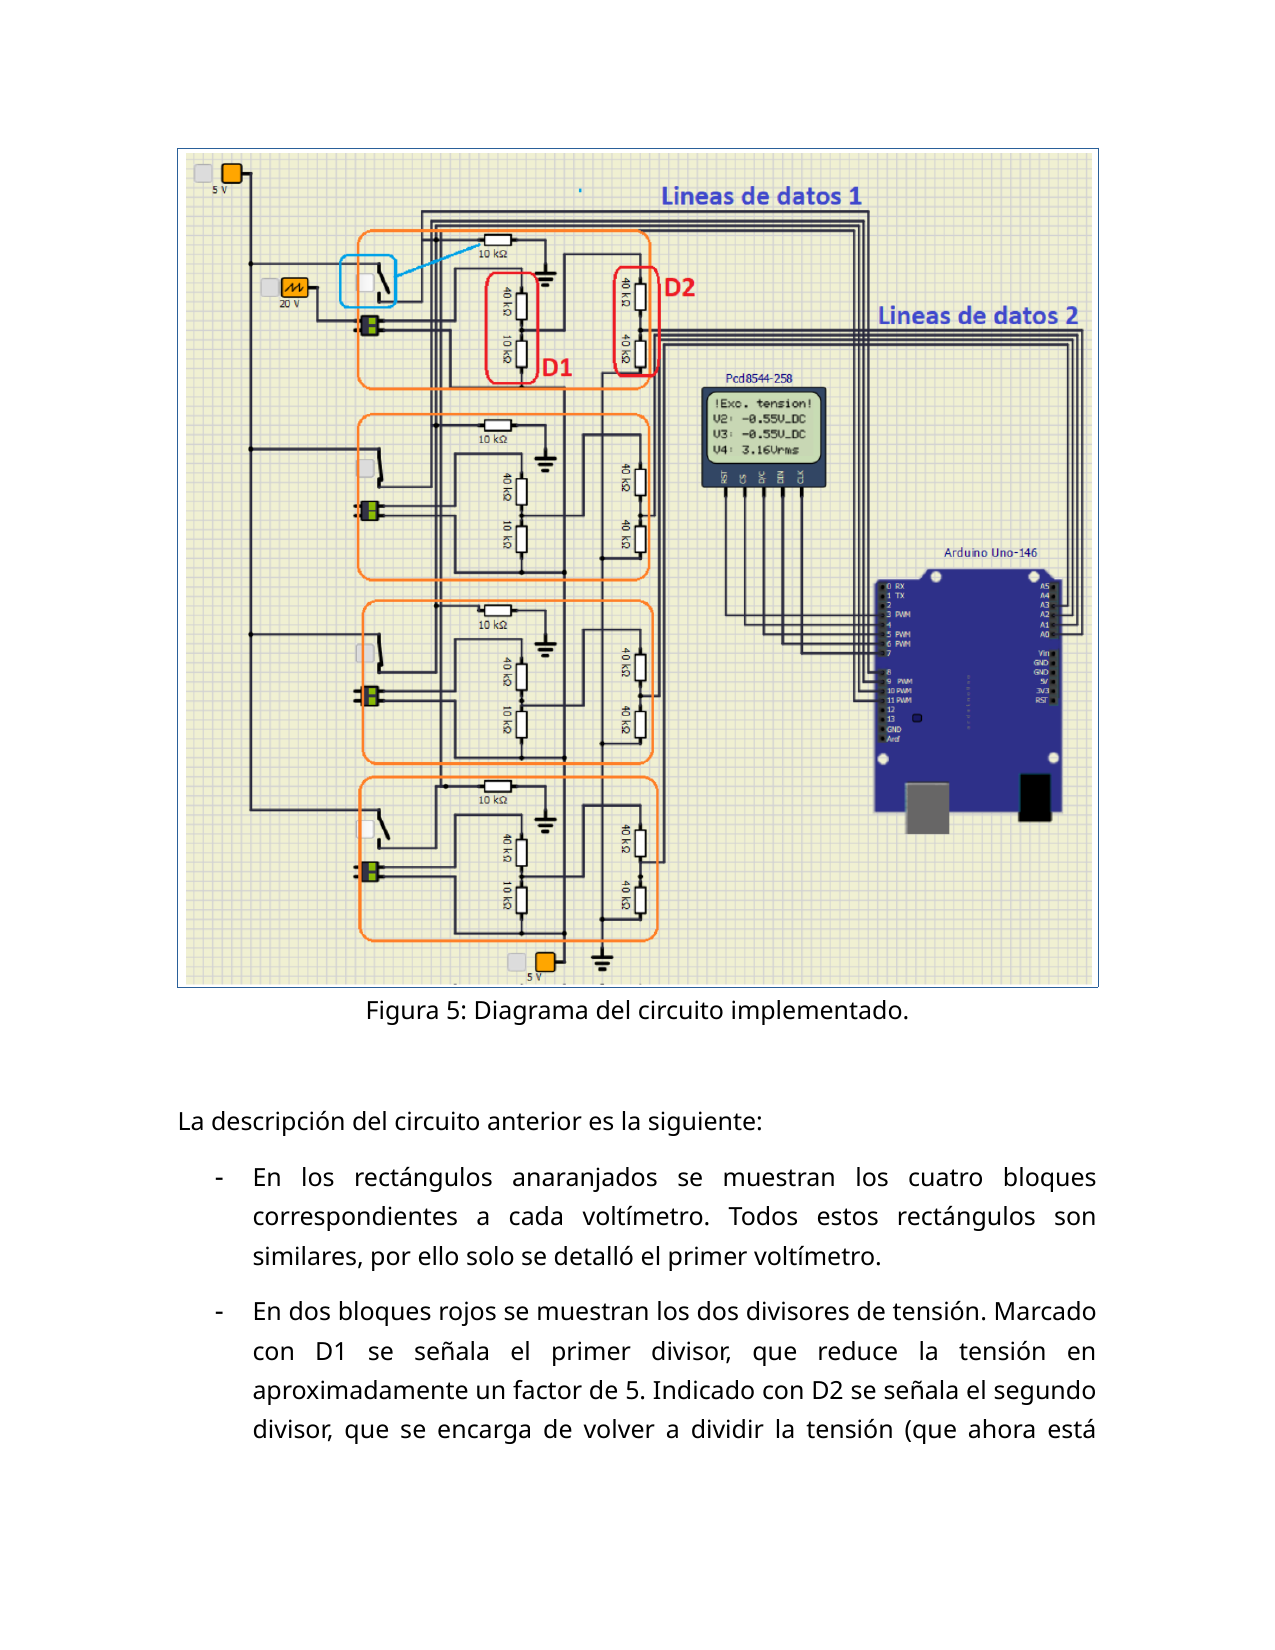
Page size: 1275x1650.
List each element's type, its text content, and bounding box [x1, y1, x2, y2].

text La descripción del circuito anterior es la siguiente: [177, 1104, 1098, 1138]
text [178, 149, 1098, 987]
text Figura 5: Diagrama del circuito implementado. [177, 988, 1098, 1026]
list En dos bloques rojos se muestran los dos divisores de tensión. Marcado con D1 se señala el primer divisor, que reduce la tensión en aproximadamente un factor de 5. Indicado con D2 se señala el segundo divisor, que se encarga de volver a dividir la tensión (que ahora está [215, 1294, 1098, 1446]
picture [180, 150, 1095, 985]
list En los rectángulos anaranjados se muestran los cuatro bloques correspondientes a cada voltímetro. Todos estos rectángulos son similares, por ello solo se detalló el primer voltímetro. [215, 1160, 1098, 1272]
